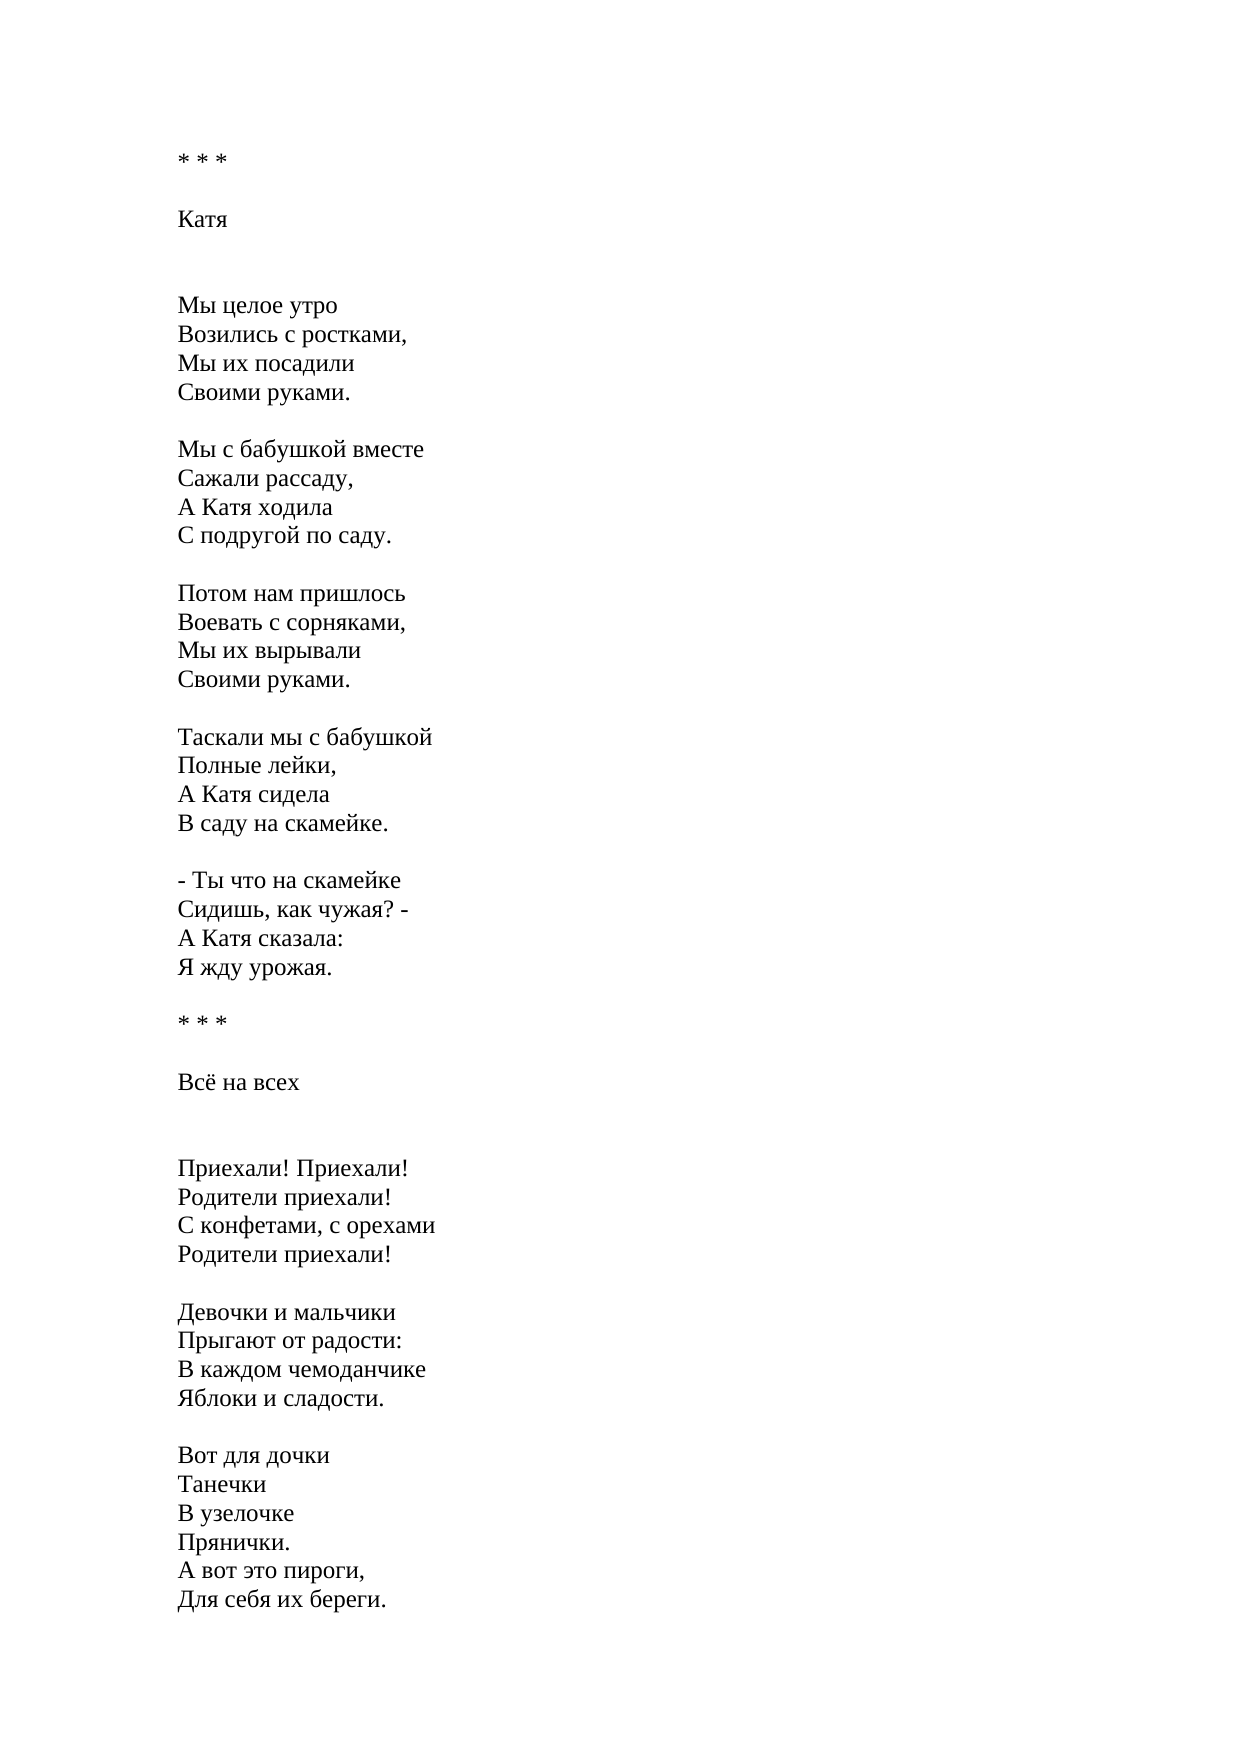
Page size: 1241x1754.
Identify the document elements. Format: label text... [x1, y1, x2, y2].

text * * * Катя Мы целое утро Возились с ростками, Мы их посадили Своими руками. Мы с бабушкой вместе Сажали рассаду, А Катя ходила С подругой по саду. Потом нам пришлось Воевать с сорняками, Мы их вырывали Своими руками. Таскали мы с бабушкой Полные лейки, А Катя сидела В саду на скамейке. - Ты что на скамейке Сидишь, как чужая? - А Катя сказала: Я жду урожая. * * * Всё на всех Приехали! Приехали! Родители приехали! С конфетами, с орехами Родители приехали! Девочки и мальчики Прыгают от радости: В каждом чемоданчике Яблоки и сладости. Вот для дочки Танечки В узелочке Прянички. А вот это пироги, Для себя их береги. [177, 118, 1152, 1613]
